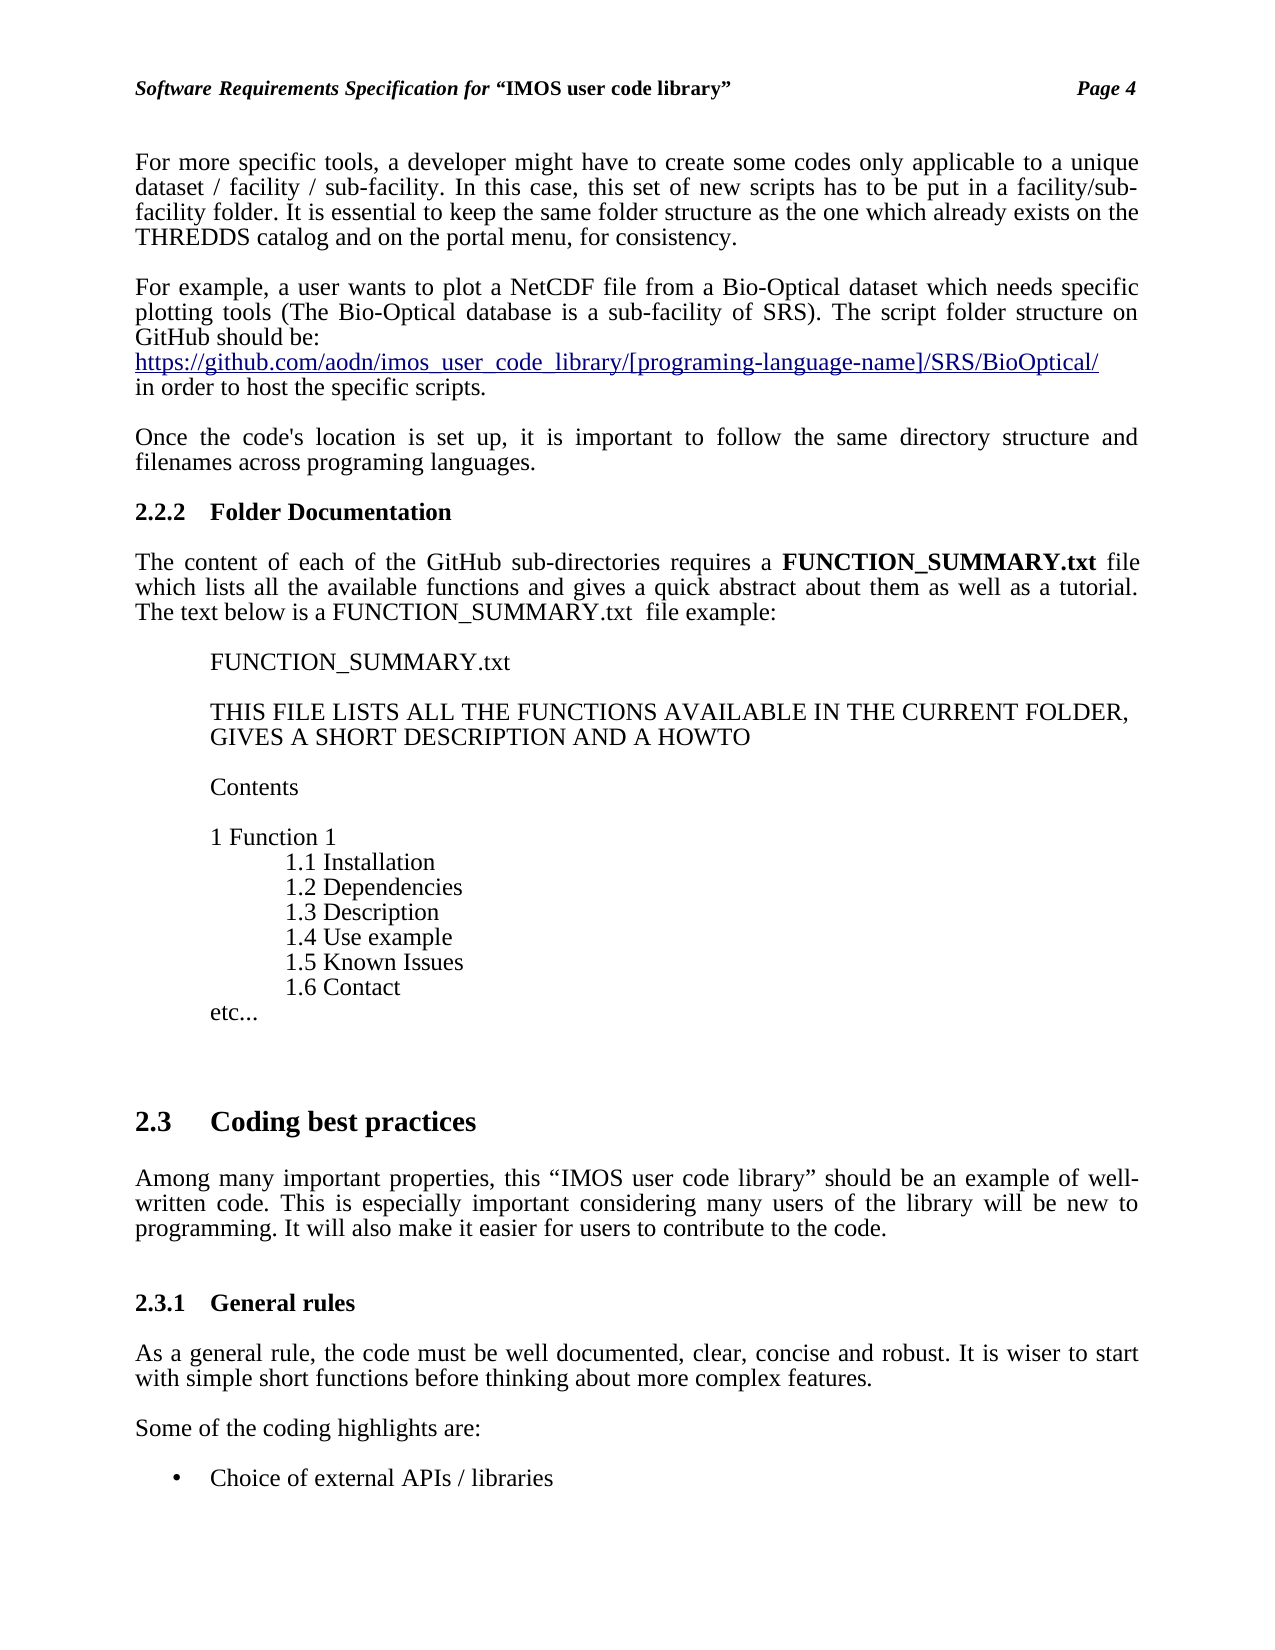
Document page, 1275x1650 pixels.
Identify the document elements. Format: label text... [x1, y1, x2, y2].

text As a general rule, the code must be well documented, clear, concise and robust. It is wiser to start with simple short functions before thinking about more complex features. [135, 1342, 1140, 1392]
text 1.3 Description [210, 900, 1140, 925]
subtitle Folder Documentation [135, 500, 1140, 525]
subtitle Coding best practices [135, 1104, 1140, 1138]
text For example, a user wants to plot a NetCDF file from a Bio-Optical dataset which needs specific plotting tools (The Bio-Optical database is a sub-facility of SRS). The script folder structure on GitHub should be: [135, 275, 1140, 350]
text 1.2 Dependencies [210, 875, 1140, 900]
text Once the code's location is set up, it is important to follow the same directory structure and filenames across programing languages. [135, 425, 1140, 475]
text THIS FILE LISTS ALL THE FUNCTIONS AVAILABLE IN THE CURRENT FOLDER, GIVES A SHORT DESCRIPTION AND A HOWTO [210, 700, 1140, 750]
text 1.5 Known Issues [210, 950, 1140, 975]
text 1.6 Contact [210, 975, 1140, 1000]
text FUNCTION_SUMMARY.txt [210, 650, 1140, 675]
text 1 Function 1 [210, 825, 1140, 850]
list Choice of external APIs / libraries [172, 1467, 1140, 1492]
text For more specific tools, a developer might have to create some codes only applicable to a unique dataset / facility / sub-facility. In this case, this set of new scripts has to be put in a facility/sub-facility folder. It is essential to keep the same folder structure as the one which already exists on the THREDDS catalog and on the portal menu, for consistency. [135, 150, 1140, 250]
text Some of the coding highlights are: [135, 1417, 1140, 1442]
text 1.1 Installation [210, 850, 1140, 875]
text 1.4 Use example [210, 925, 1140, 950]
text The content of each of the GitHub sub-directories requires a FUNCTION_SUMMARY.txt file which lists all the available functions and gives a quick abstract about them as well as a tutorial. The text below is a FUNCTION_SUMMARY.txt file example: [135, 550, 1140, 625]
subtitle General rules [135, 1292, 1140, 1317]
text etc... [210, 1000, 1140, 1025]
text https://github.com/aodn/imos_user_code_library/[programing-language-name]/SRS/BioOptical/ [135, 350, 1140, 375]
text in order to host the specific scripts. [135, 375, 1140, 400]
text Contents [210, 775, 1140, 800]
text Among many important properties, this “IMOS user code library” should be an example of well-written code. This is especially important considering many users of the library will be new to programming. It will also make it easier for users to contribute to the code. [135, 1167, 1140, 1242]
